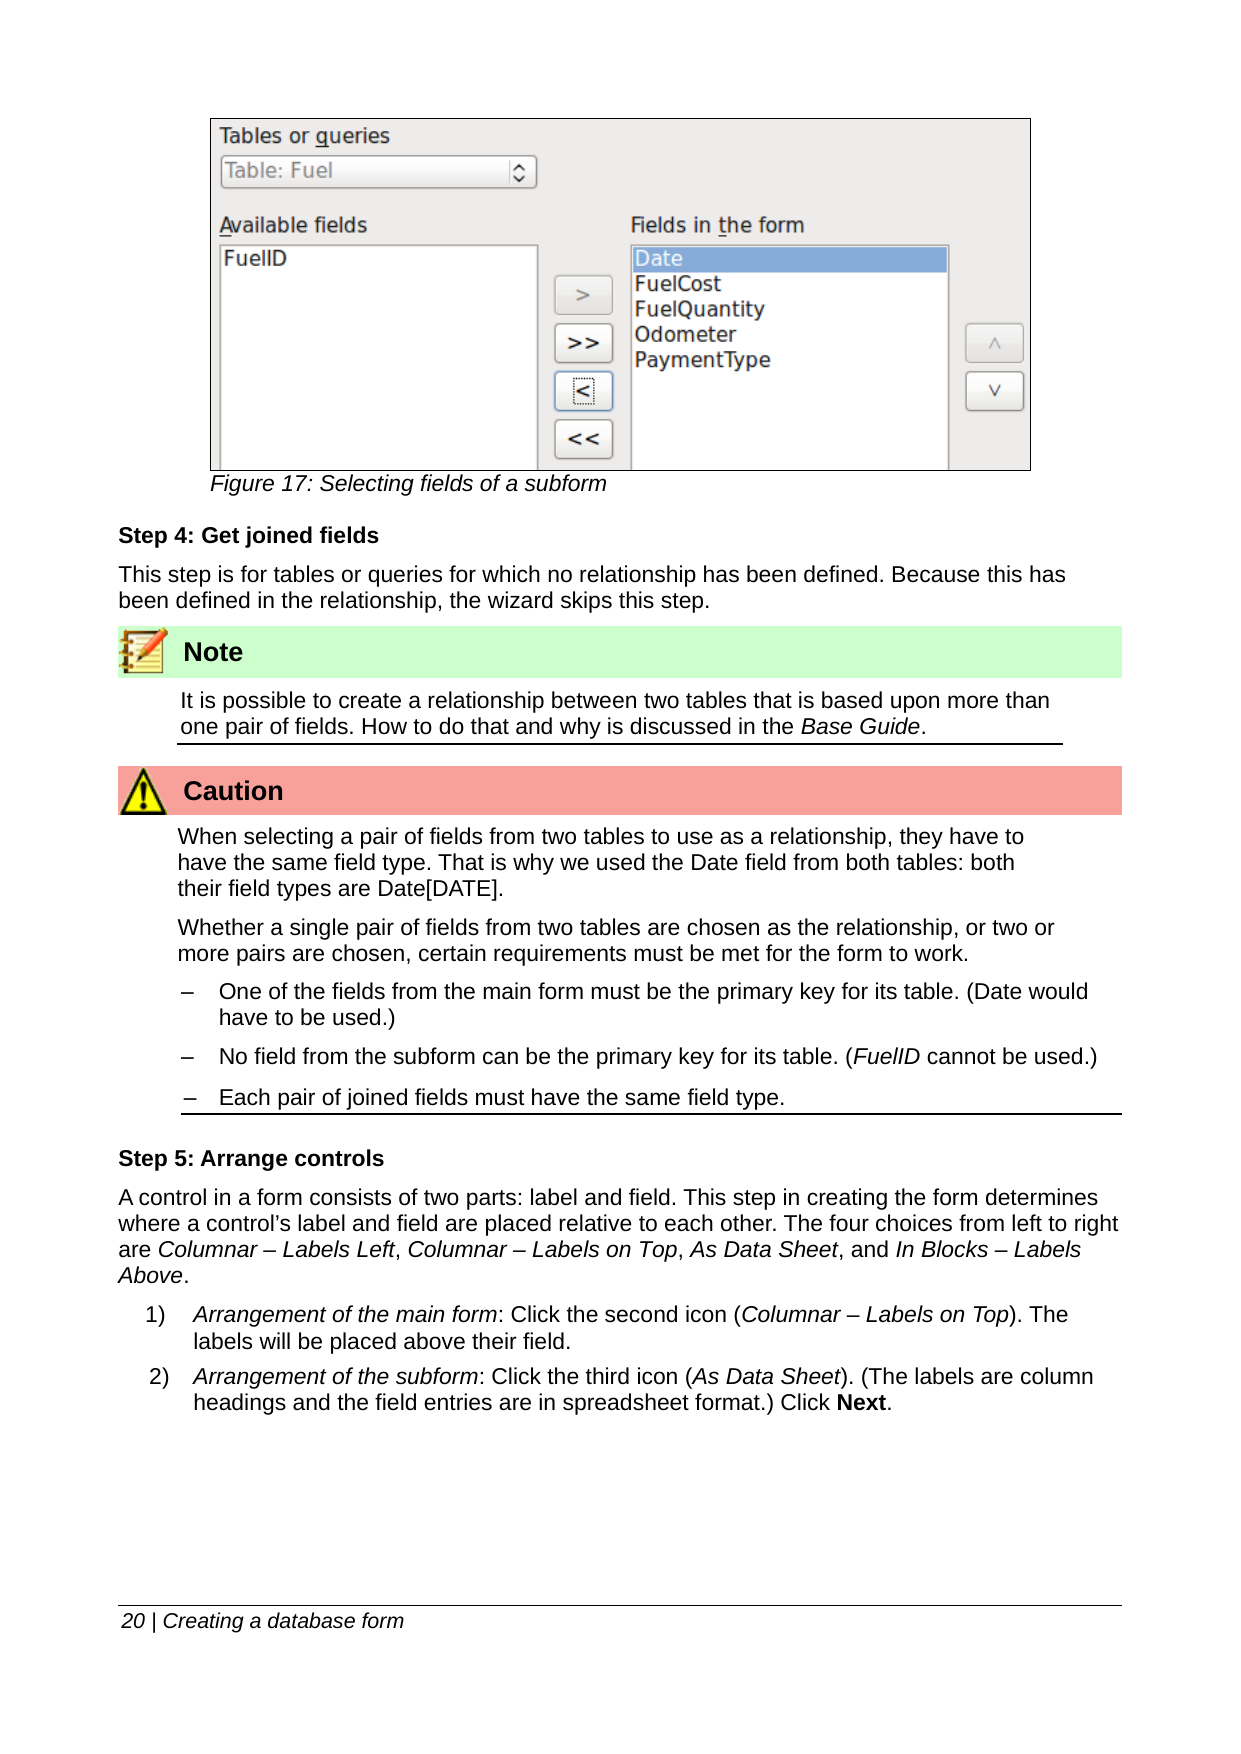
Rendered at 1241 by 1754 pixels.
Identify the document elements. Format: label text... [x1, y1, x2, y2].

list Each pair of joined fields must have the same field type. [181, 1081, 1122, 1113]
text It is possible to create a relationship between two tables that is based upon more than one pair of fields. How to do that and why is discussed in the Base Guide. [177, 684, 1063, 743]
text Figure 17: Selecting fields of a subform [210, 471, 1031, 496]
text When selecting a pair of fields from two tables to use as a relationship, they have to have the same field type. That is why we used the Date field from both tables: both their field types are Date[DATE]. [177, 823, 1063, 902]
picture [119, 626, 170, 677]
text Step 5: Arrange controls [118, 1145, 1122, 1171]
list One of the fields from the main form must be the primary key for its table. (Date would have to be used.) [181, 978, 1122, 1031]
subtitle Caution [167, 766, 1122, 815]
picture [119, 766, 167, 815]
text This step is for tables or queries for which no relationship has been defined. Because this has been defined in the relationship, the wizard skips this step. [118, 561, 1122, 613]
text A control in a form consists of two parts: label and field. This step in creating the form determines where a control’s label and field are placed relative to each other. The four choices from left to right are Columnar – Labels Left, Columnar – Labels on Top, As Data Sheet, and In Blocks – Labels Above. [118, 1183, 1122, 1289]
list Arrangement of the subform: Click the third icon (As Data Sheet). (The labels are column headings and the field entries are in spreadsheet format.) Click Next. [169, 1363, 1122, 1416]
list No field from the subform can be the primary key for its table. (FuelID cannot be used.) [181, 1043, 1122, 1069]
text Step 4: Get joined fields [118, 522, 1122, 548]
text Whether a single pair of fields from two tables are chosen as the relationship, or two or more pairs are chosen, certain requirements must be met for the form to work. [177, 913, 1063, 966]
picture [211, 119, 1030, 470]
subtitle Note [118, 626, 1122, 678]
list Arrangement of the main form: Click the second icon (Columnar – Labels on Top). The labels will be placed above their field. [165, 1301, 1122, 1354]
